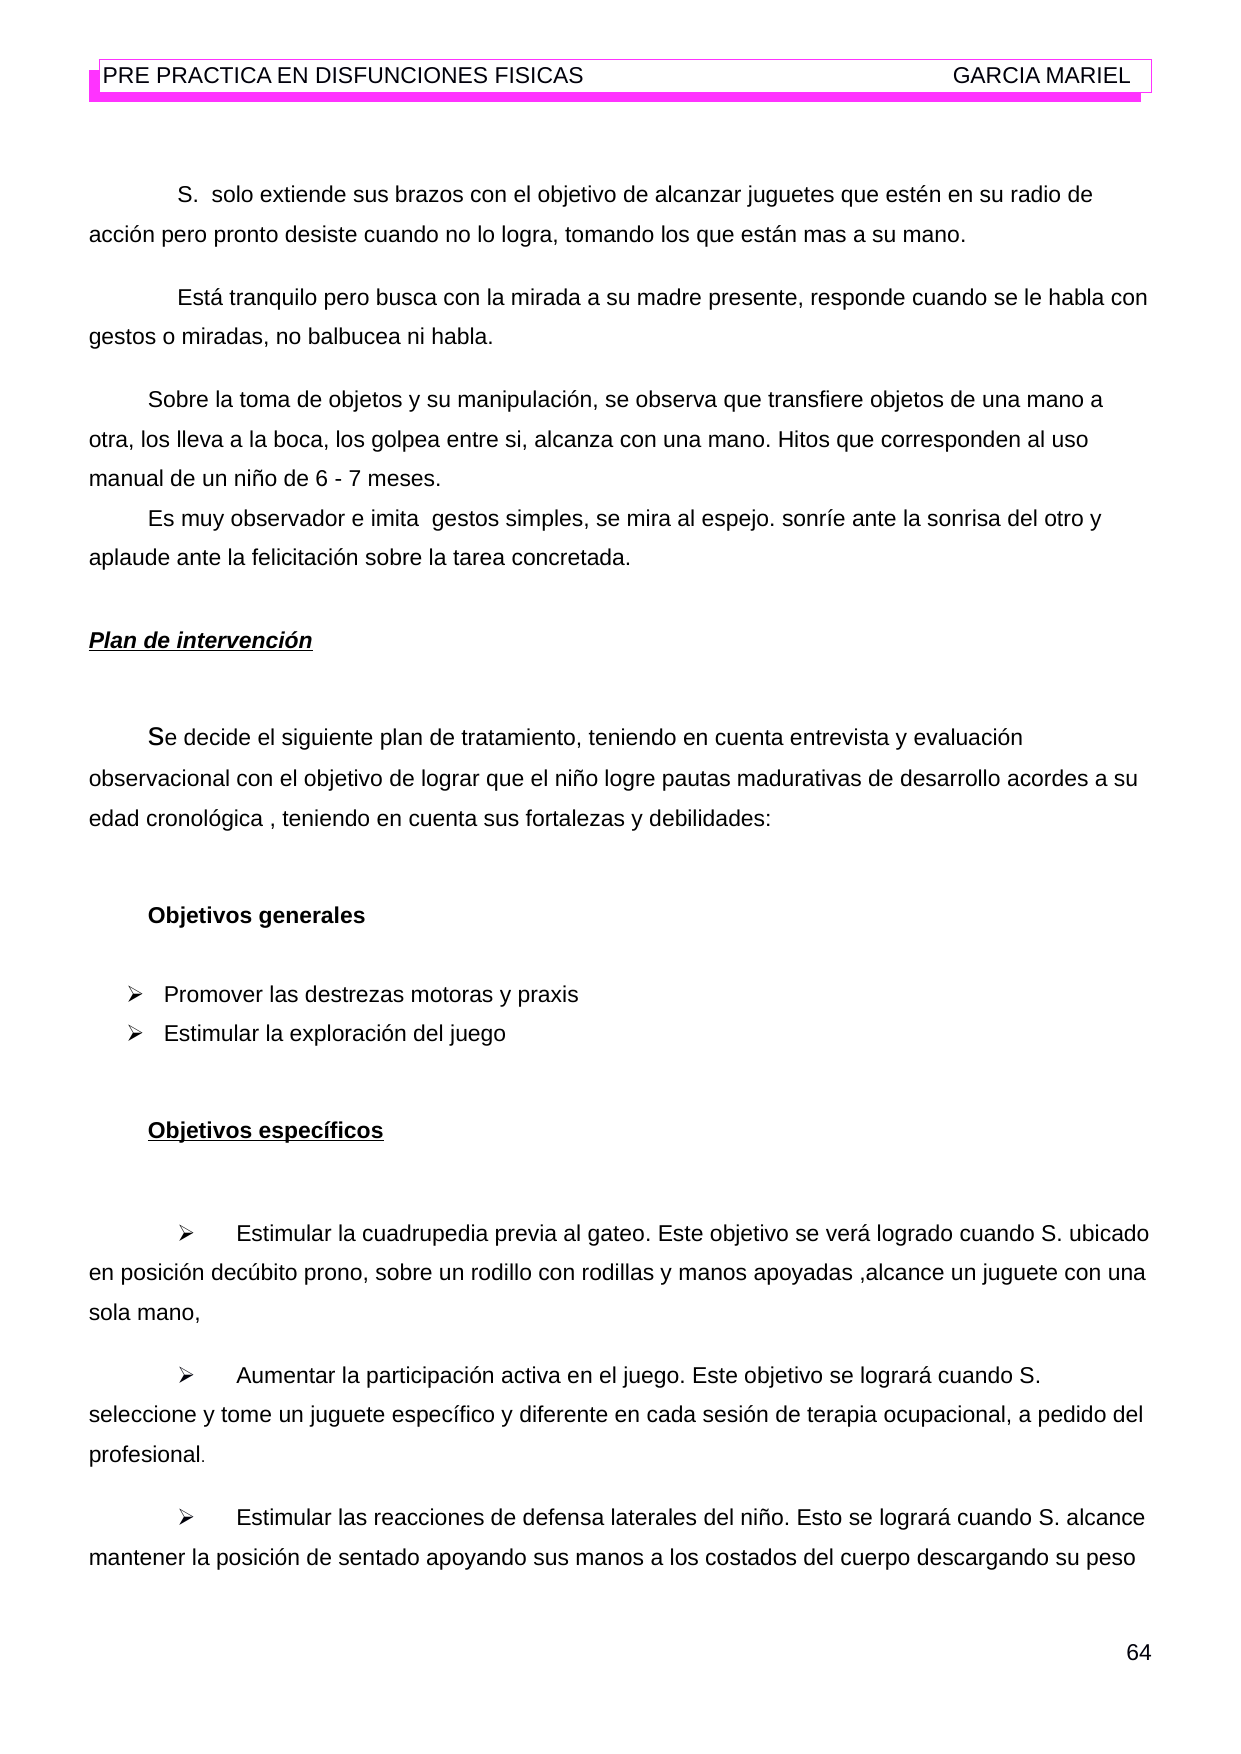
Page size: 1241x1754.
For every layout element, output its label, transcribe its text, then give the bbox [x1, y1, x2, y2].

list Promover las destrezas motoras y praxis [126, 981, 1152, 1007]
list Estimular la exploración del juego [126, 1020, 1152, 1046]
text Objetivos generales [88, 902, 1152, 928]
list Estimular las reacciones de defensa laterales del niño. Esto se logrará cuando S. alcance mantener la posición de sentado apoyando sus manos a los costados del cuerpo descargando su peso [88, 1504, 1152, 1570]
text Es muy observador e imita gestos simples, se mira al espejo. sonríe ante la sonrisa del otro y aplaude ante la felicitación sobre la tarea concretada. [88, 505, 1152, 571]
text S. solo extiende sus brazos con el objetivo de alcanzar juguetes que estén en su radio de acción pero pronto desiste cuando no lo logra, tomando los que están mas a su mano. [88, 181, 1152, 247]
text Está tranquilo pero busca con la mirada a su madre presente, responde cuando se le habla con gestos o miradas, no balbucea ni habla. [88, 284, 1152, 350]
text Objetivos específicos [88, 1117, 1152, 1143]
text se decide el siguiente plan de tratamiento, teniendo en cuenta entrevista y evaluación observacional con el objetivo de lograr que el niño logre pautas madurativas de desarrollo acordes a su edad cronológica , teniendo en cuenta sus fortalezas y debilidades: [88, 713, 1152, 831]
text Sobre la toma de objetos y su manipulación, se observa que transfiere objetos de una mano a otra, los lleva a la boca, los golpea entre si, alcanza con una mano. Hitos que corresponden al uso manual de un niño de 6 - 7 meses. [88, 386, 1152, 492]
list Estimular la cuadrupedia previa al gateo. Este objetivo se verá logrado cuando S. ubicado en posición decúbito prono, sobre un rodillo con rodillas y manos apoyadas ,alcance un juguete con una sola mano, [88, 1220, 1152, 1325]
subtitle Plan de intervención [88, 627, 1152, 654]
list Aumentar la participación activa en el juego. Este objetivo se logrará cuando S. seleccione y tome un juguete específico y diferente en cada sesión de terapia ocupacional, a pedido del profesional. [88, 1362, 1152, 1467]
